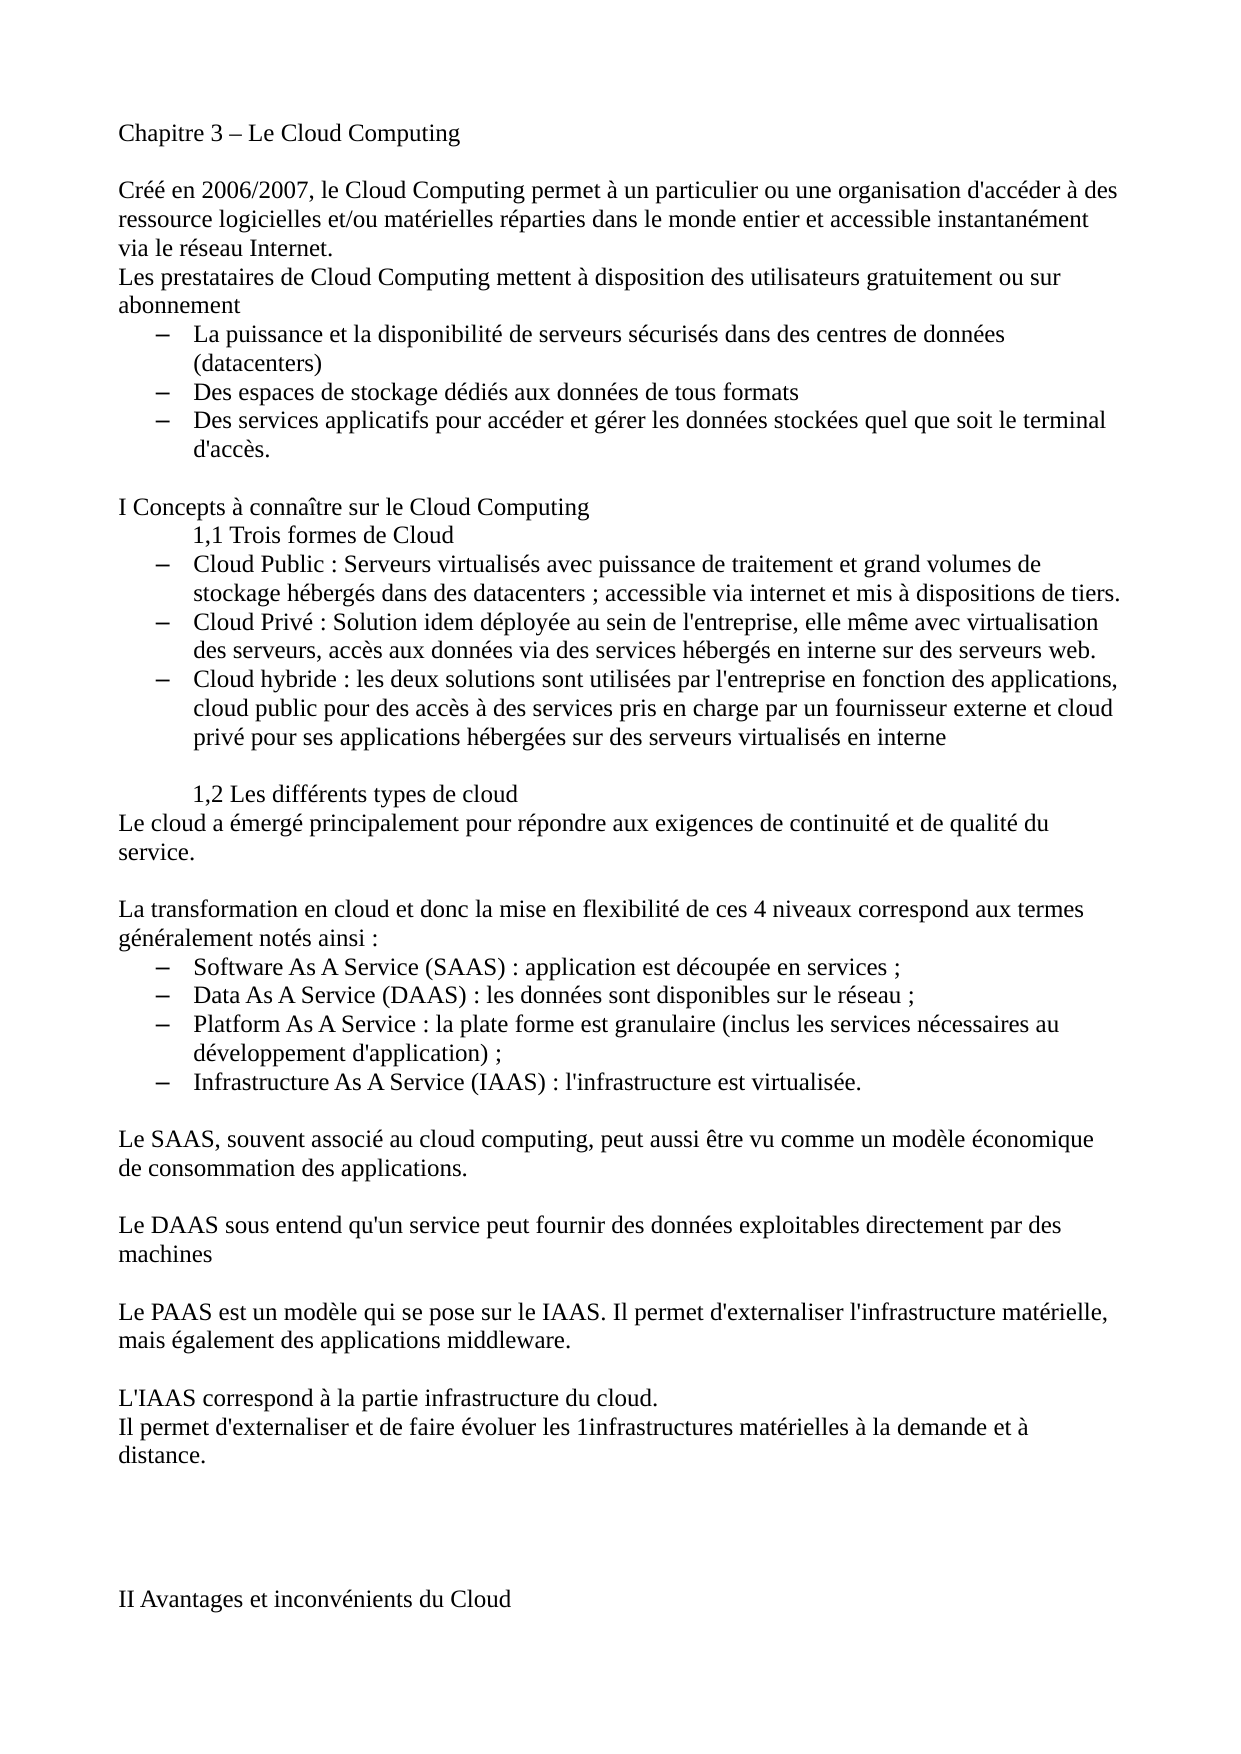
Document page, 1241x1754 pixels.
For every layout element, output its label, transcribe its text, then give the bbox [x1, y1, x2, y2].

text Le DAAS sous entend qu'un service peut fournir des données exploitables directement par des machines [118, 1211, 1122, 1268]
text Il permet d'externaliser et de faire évoluer les 1infrastructures matérielles à la demande et à distance. [118, 1412, 1122, 1469]
text Chapitre 3 – Le Cloud Computing [118, 118, 1122, 147]
text Le cloud a émergé principalement pour répondre aux exigences de continuité et de qualité du service. [118, 808, 1122, 866]
text 1,2 Les différents types de cloud [118, 779, 1122, 808]
list La puissance et la disponibilité de serveurs sécurisés dans des centres de données (datacenters) [156, 319, 1122, 377]
list Data As A Service (DAAS) : les données sont disponibles sur le réseau ; [156, 981, 1122, 1009]
text 1,1 Trois formes de Cloud [118, 521, 1122, 549]
list Platform As A Service : la plate forme est granulaire (inclus les services nécessaires au développement d'application) ; [156, 1009, 1122, 1067]
text La transformation en cloud et donc la mise en flexibilité de ces 4 niveaux correspond aux termes généralement notés ainsi : [118, 894, 1122, 952]
text Le SAAS, souvent associé au cloud computing, peut aussi être vu comme un modèle économique de consommation des applications. [118, 1124, 1122, 1182]
list Software As A Service (SAAS) : application est découpée en services ; [156, 952, 1122, 981]
text II Avantages et inconvénients du Cloud [118, 1584, 1122, 1613]
text Créé en 2006/2007, le Cloud Computing permet à un particulier ou une organisation d'accéder à des ressource logicielles et/ou matérielles réparties dans le monde entier et accessible instantanément via le réseau Internet. [118, 176, 1122, 262]
list Des services applicatifs pour accéder et gérer les données stockées quel que soit le terminal d'accès. [156, 406, 1122, 463]
list Cloud Privé : Solution idem déployée au sein de l'entreprise, elle même avec virtualisation des serveurs, accès aux données via des services hébergés en interne sur des serveurs web. [156, 607, 1122, 664]
text L'IAAS correspond à la partie infrastructure du cloud. [118, 1383, 1122, 1412]
text Le PAAS est un modèle qui se pose sur le IAAS. Il permet d'externaliser l'infrastructure matérielle, mais également des applications middleware. [118, 1297, 1122, 1354]
text Les prestataires de Cloud Computing mettent à disposition des utilisateurs gratuitement ou sur abonnement [118, 262, 1122, 319]
list Cloud hybride : les deux solutions sont utilisées par l'entreprise en fonction des applications, cloud public pour des accès à des services pris en charge par un fournisseur externe et cloud privé pour ses applications hébergées sur des serveurs virtualisés en interne [156, 664, 1122, 751]
list Des espaces de stockage dédiés aux données de tous formats [156, 377, 1122, 406]
text I Concepts à connaître sur le Cloud Computing [118, 492, 1122, 521]
list Infrastructure As A Service (IAAS) : l'infrastructure est virtualisée. [156, 1067, 1122, 1096]
list Cloud Public : Serveurs virtualisés avec puissance de traitement et grand volumes de stockage hébergés dans des datacenters ; accessible via internet et mis à dispositions de tiers. [156, 549, 1122, 607]
